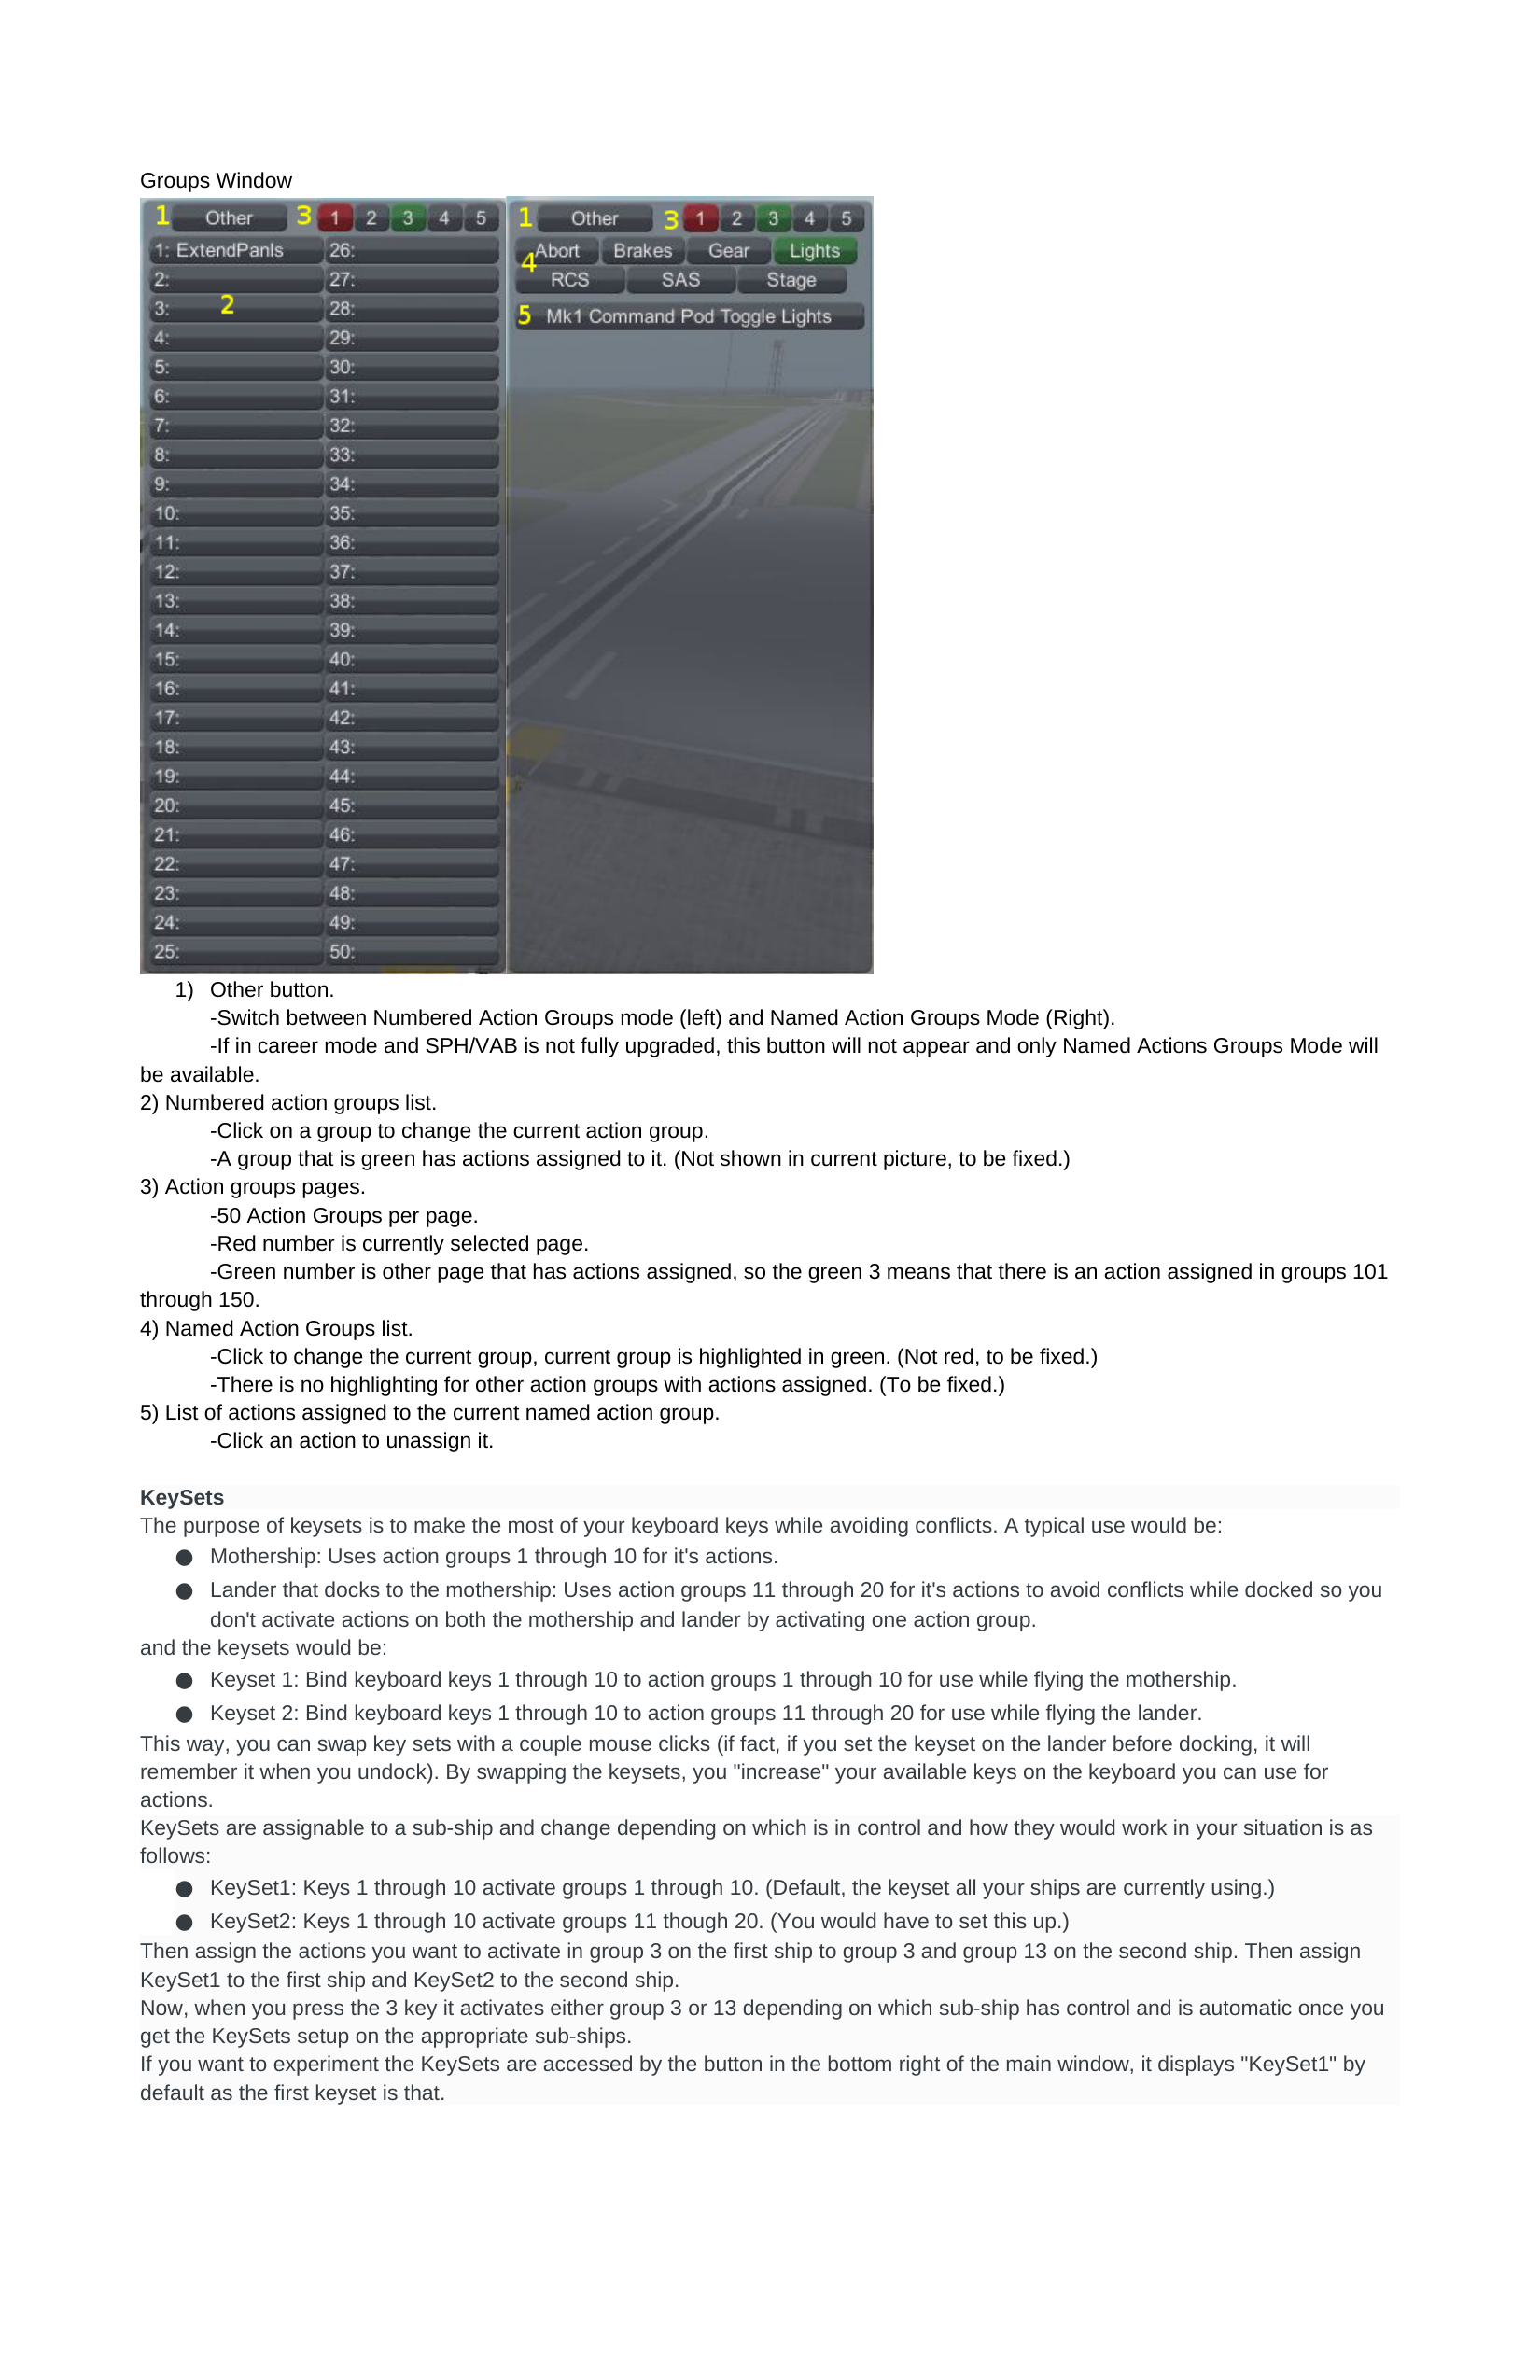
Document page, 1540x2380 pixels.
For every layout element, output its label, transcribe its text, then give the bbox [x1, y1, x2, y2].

text -Green number is other page that has actions assigned, so the green 3 means that there is an action assigned in groups 101 through 150. [140, 1259, 1400, 1312]
text Groups Window [140, 168, 1400, 193]
list Other button. [175, 977, 1400, 1001]
text Now, when you press the 3 key it activates either group 3 or 13 depending on which sub-ship has control and is automatic once you get the KeySets setup on the appropriate sub-ships. [140, 1995, 1400, 2048]
text 3) Action groups pages. [140, 1174, 1400, 1199]
list Mothership: Uses action groups 1 through 10 for it's actions. [175, 1541, 1400, 1570]
text -Red number is currently selected page. [140, 1231, 1400, 1255]
text KeySets are assignable to a sub-ship and change depending on which is in control and how they would work in your situation is as follows: [140, 1815, 1400, 1869]
text -A group that is green has actions assigned to it. (Not shown in current picture, to be fixed.) [140, 1146, 1400, 1171]
list KeySet1: Keys 1 through 10 activate groups 1 through 10. (Default, the keyset all your ships are currently using.) [175, 1872, 1400, 1901]
list Lander that docks to the mothership: Uses action groups 11 through 20 for it's actions to avoid conflicts while docked so you don't activate actions on both the mothership and lander by activating one action group. [175, 1575, 1400, 1632]
text -If in career mode and SPH/VAB is not fully upgraded, this button will not appear and only Named Actions Groups Mode will be available. [140, 1033, 1400, 1086]
list KeySet2: Keys 1 through 10 activate groups 11 though 20. (You would have to set this up.) [175, 1906, 1400, 1935]
text If you want to experiment the KeySets are accessed by the button in the bottom right of the main window, it displays "KeySet1" by default as the first keyset is that. [140, 2051, 1400, 2105]
text 2) Numbered action groups list. [140, 1090, 1400, 1114]
text 5) List of actions assigned to the current named action group. [140, 1400, 1400, 1425]
text -There is no highlighting for other action groups with actions assigned. (To be fixed.) [140, 1372, 1400, 1396]
text Then assign the actions you want to activate in group 3 on the first ship to group 3 and group 13 on the second ship. Then assign KeySet1 to the first ship and KeySet2 to the second ship. [140, 1939, 1400, 1992]
text -50 Action Groups per page. [140, 1203, 1400, 1227]
text -Click on a group to change the current action group. [140, 1118, 1400, 1142]
text -Click to change the current group, current group is highlighted in green. (Not red, to be fixed.) [140, 1344, 1400, 1368]
text KeySets [140, 1485, 1400, 1509]
text -Click an action to unassign it. [140, 1428, 1400, 1453]
text and the keysets would be: [140, 1635, 1400, 1660]
text This way, you can swap key sets with a couple mouse clicks (if fact, if you set the keyset on the lander before docking, it will remember it when you undock). By swapping the keysets, you "increase" your available keys on the keyboard you can use for actions. [140, 1730, 1400, 1812]
picture [140, 196, 874, 974]
list Keyset 1: Bind keyboard keys 1 through 10 to action groups 1 through 10 for use while flying the mothership. [175, 1664, 1400, 1693]
text The purpose of keysets is to make the most of your keyboard keys while avoiding conflicts. A typical use would be: [140, 1513, 1400, 1537]
text -Switch between Numbered Action Groups mode (left) and Named Action Groups Mode (Right). [140, 1005, 1400, 1030]
text 4) Named Action Groups list. [140, 1315, 1400, 1340]
list Keyset 2: Bind keyboard keys 1 through 10 to action groups 11 through 20 for use while flying the lander. [175, 1698, 1400, 1727]
